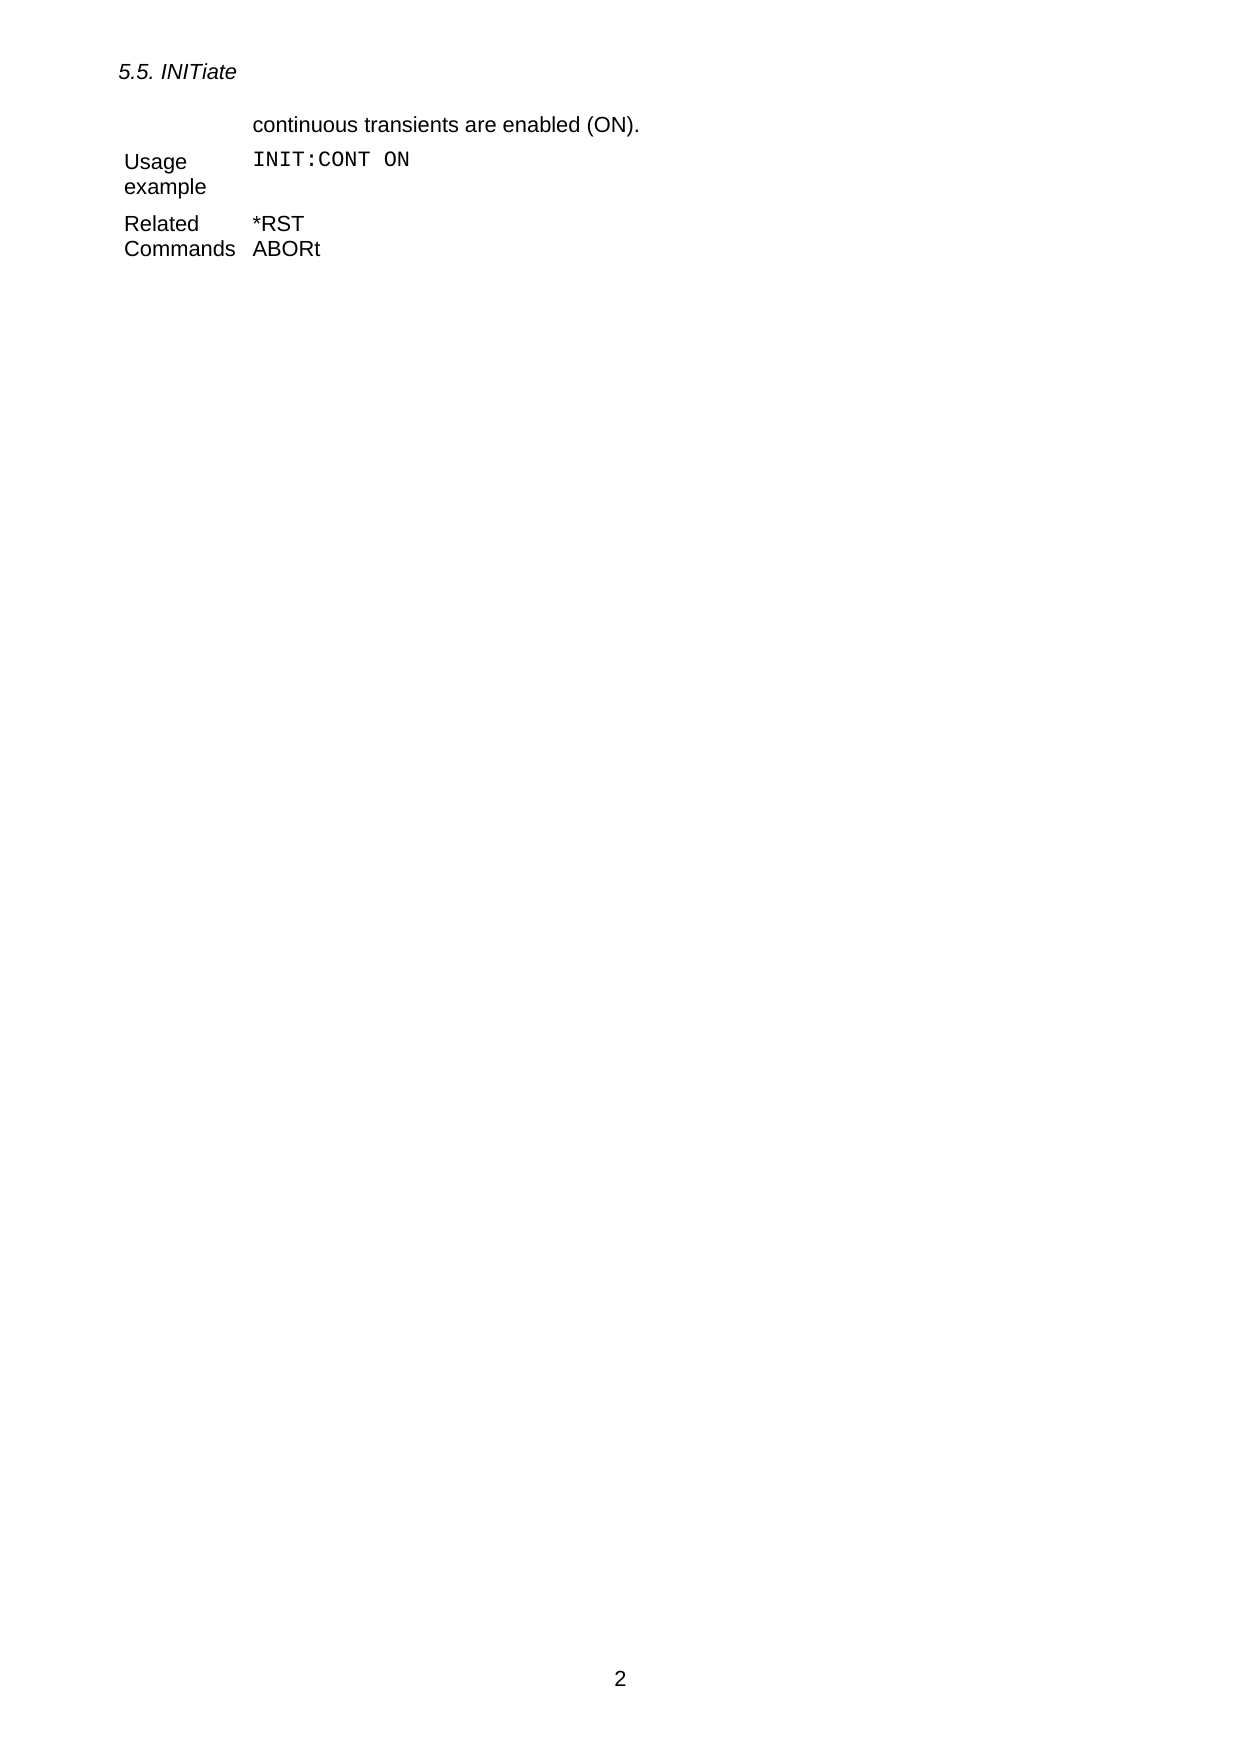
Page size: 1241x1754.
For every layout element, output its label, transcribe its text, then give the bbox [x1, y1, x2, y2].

table_cell Related Commands [118, 205, 247, 267]
table_cell *RST ABORt [247, 205, 1122, 267]
table_cell INIT:CONT ON [247, 143, 1122, 205]
table_cell continuous transients are enabled (ON). [247, 106, 1122, 143]
table_cell Usage example [118, 143, 247, 205]
table_cell [118, 106, 247, 143]
